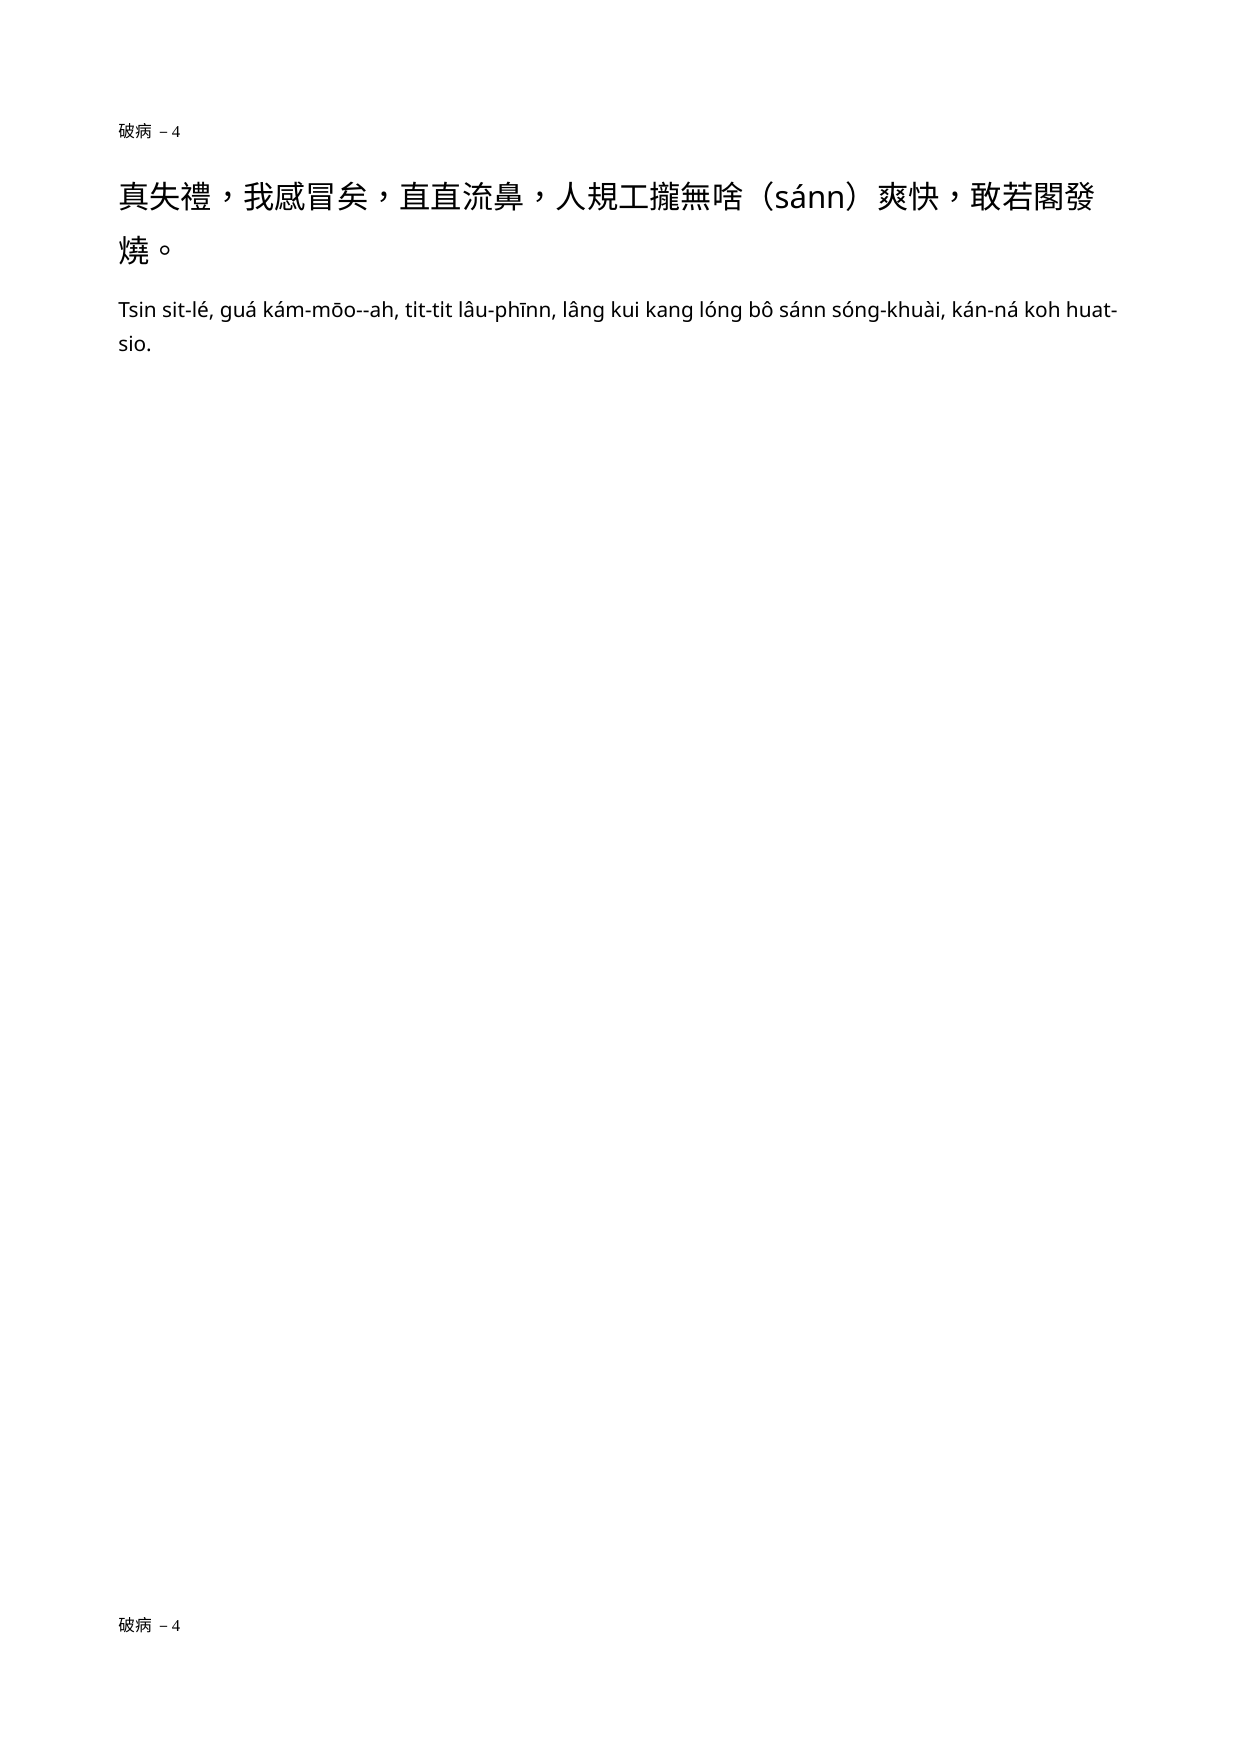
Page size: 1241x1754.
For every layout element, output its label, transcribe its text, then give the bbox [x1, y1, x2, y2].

text 真失禮，我感冒矣，直直流鼻，人規工攏無啥（sánn）爽快，敢若閣發燒。 [118, 172, 1122, 271]
text Tsin sit-lé, guá kám-mōo--ah, ti̍t-ti̍t lâu-phīnn, lâng kui kang lóng bô sánn sóng-khuài, kán-ná koh huat-sio. [118, 295, 1122, 357]
